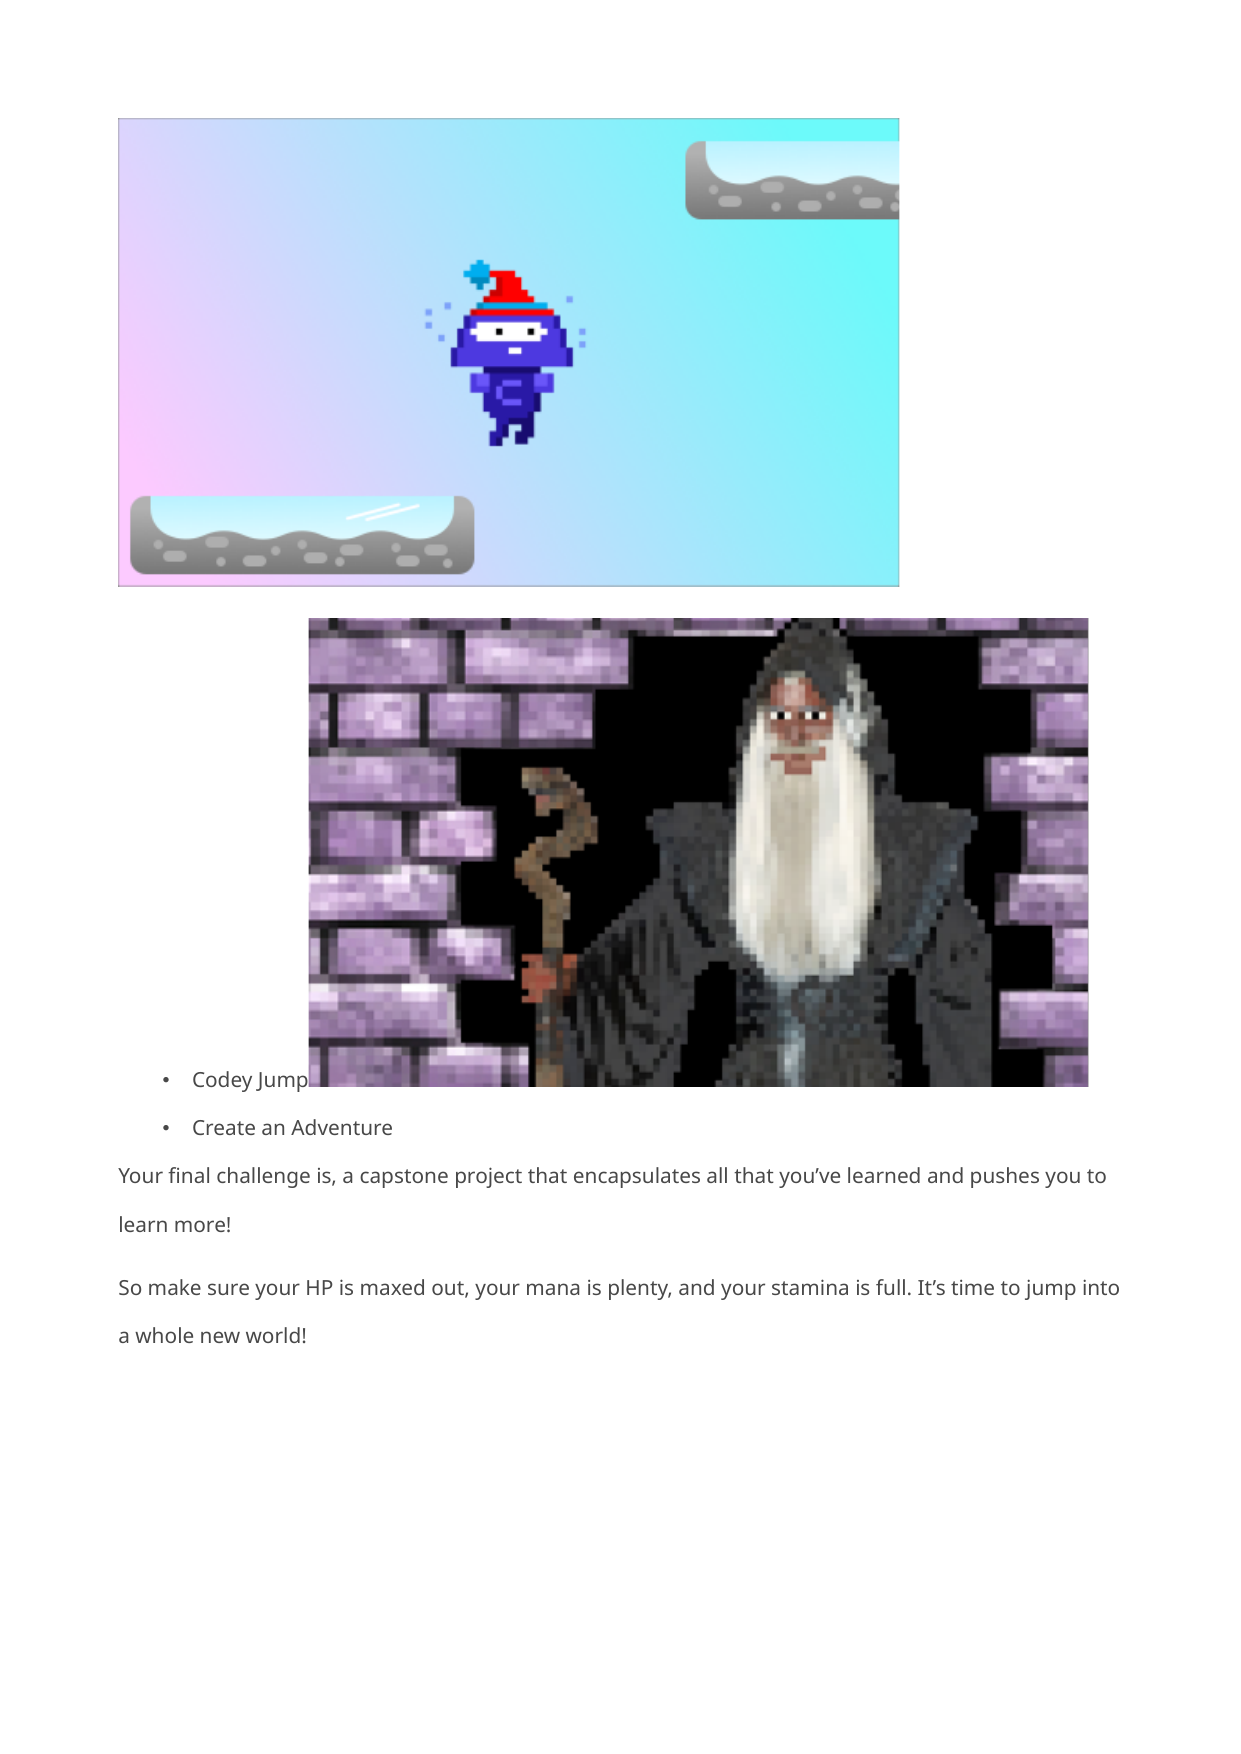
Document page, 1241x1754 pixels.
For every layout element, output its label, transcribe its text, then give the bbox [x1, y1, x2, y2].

text Your final challenge is, a capstone project that encapsulates all that you’ve learned and pushes you to learn more! [118, 1161, 1122, 1238]
text So make sure your HP is maxed out, your mana is plenty, and your stamina is full. It’s time to jump into a whole new world! [118, 1273, 1122, 1349]
picture [118, 118, 900, 587]
list Codey Jump [162, 618, 1122, 1093]
list Create an Adventure [162, 1113, 1122, 1141]
picture [308, 618, 1090, 1087]
